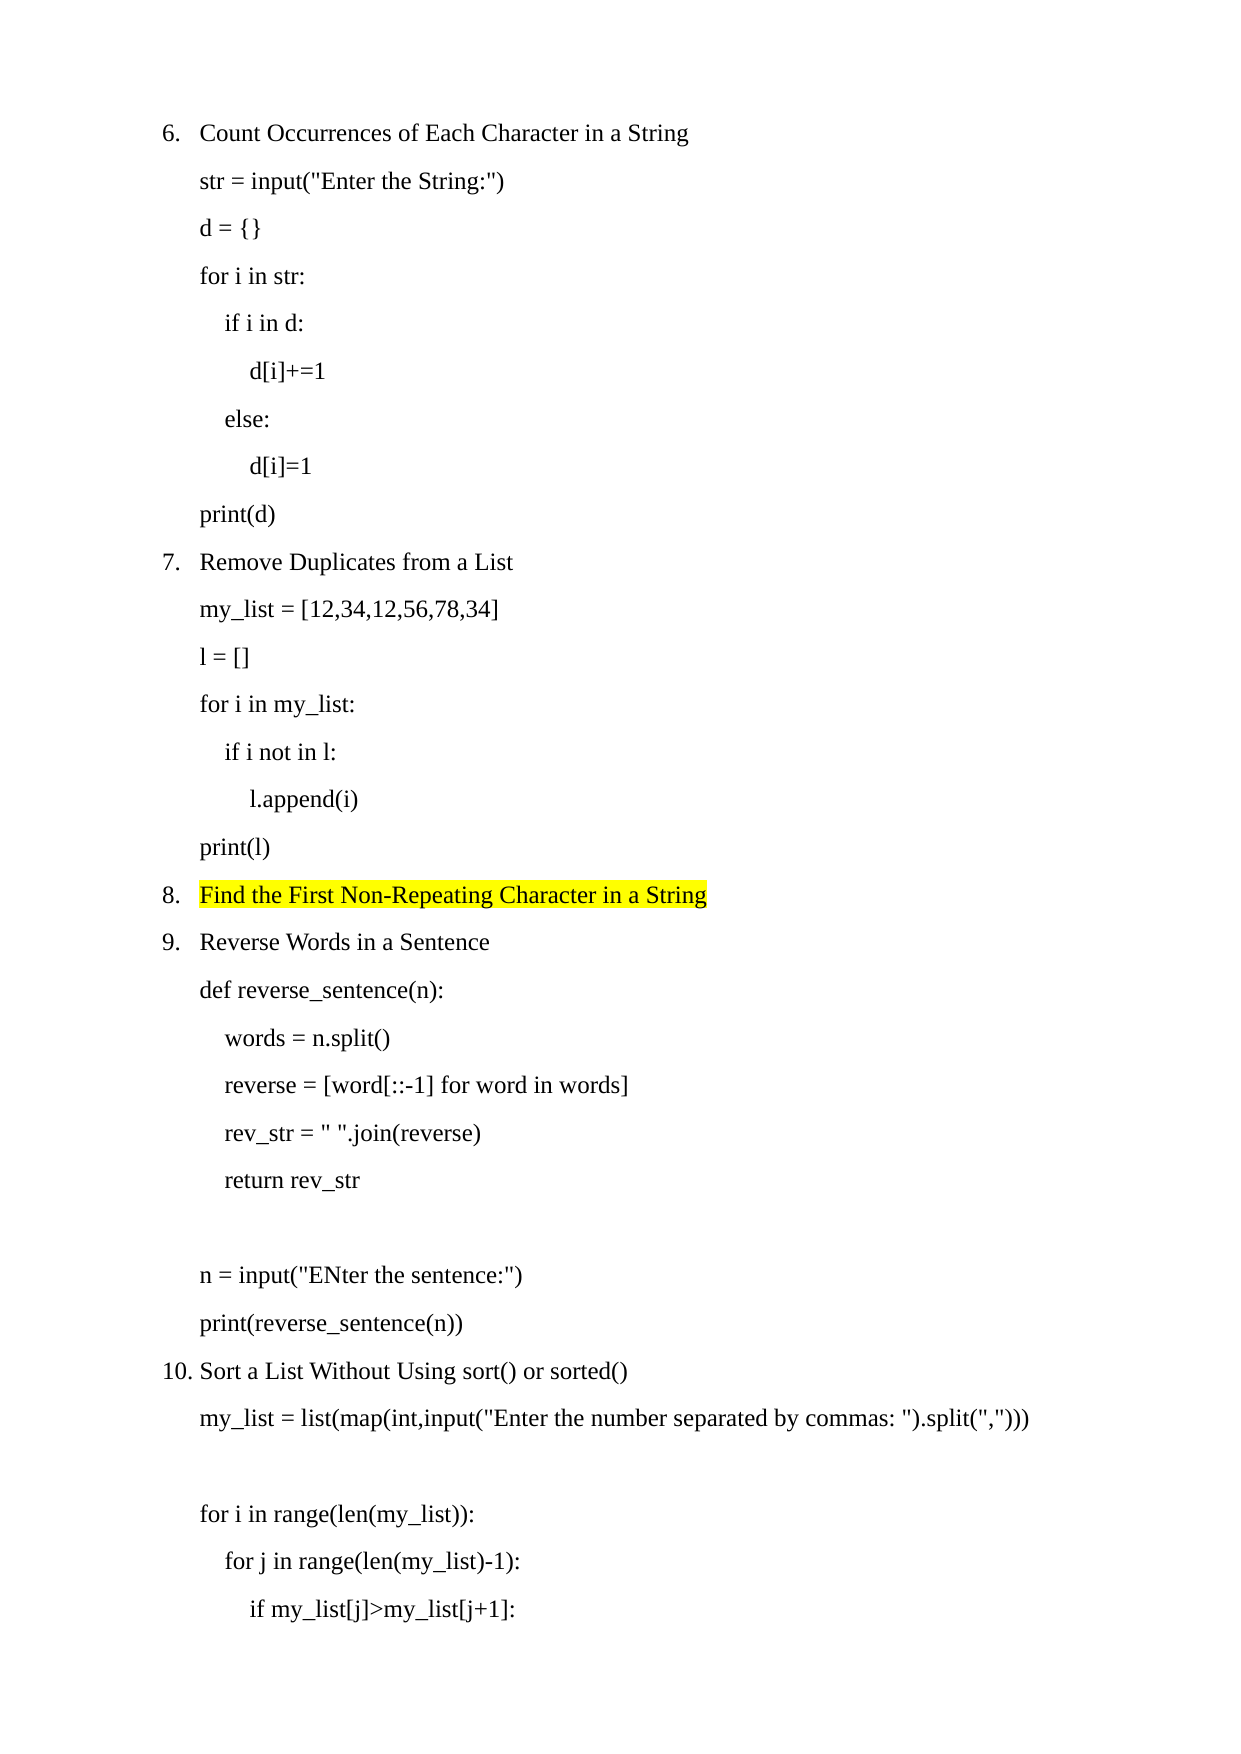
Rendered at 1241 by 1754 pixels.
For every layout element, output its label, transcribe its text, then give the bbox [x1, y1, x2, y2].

list Remove Duplicates from a List [162, 547, 1122, 575]
text d[i]=1 [199, 451, 1122, 480]
text rev_str = " ".join(reverse) [199, 1118, 1122, 1147]
text reverse = [word[::-1] for word in words] [199, 1070, 1122, 1099]
text print(d) [199, 499, 1122, 528]
text for i in my_list: [199, 689, 1122, 718]
text print(reverse_sentence(n)) [199, 1308, 1122, 1337]
text n = input("ENter the sentence:") [199, 1261, 1122, 1289]
text if i not in l: [199, 737, 1122, 766]
text for j in range(len(my_list)-1): [199, 1546, 1122, 1575]
text words = n.split() [199, 1023, 1122, 1051]
list Find the First Non-Repeating Character in a String [162, 880, 1122, 908]
text d = {} [199, 213, 1122, 242]
text if my_list[j]>my_list[j+1]: [199, 1594, 1122, 1623]
list Reverse Words in a Sentence [162, 927, 1122, 956]
text for i in str: [199, 261, 1122, 290]
text l.append(i) [199, 784, 1122, 813]
list Sort a List Without Using sort() or sorted() [162, 1356, 1122, 1384]
text else: [199, 404, 1122, 432]
text l = [] [199, 642, 1122, 671]
list Count Occurrences of Each Character in a String [162, 118, 1122, 147]
text return rev_str [199, 1165, 1122, 1194]
text def reverse_sentence(n): [199, 975, 1122, 1004]
text print(l) [199, 832, 1122, 861]
text str = input("Enter the String:") [199, 166, 1122, 194]
text if i in d: [199, 308, 1122, 337]
text my_list = [12,34,12,56,78,34] [199, 594, 1122, 623]
text for i in range(len(my_list)): [199, 1499, 1122, 1527]
text my_list = list(map(int,input("Enter the number separated by commas: ").split(","))) [199, 1403, 1122, 1432]
text d[i]+=1 [199, 356, 1122, 385]
